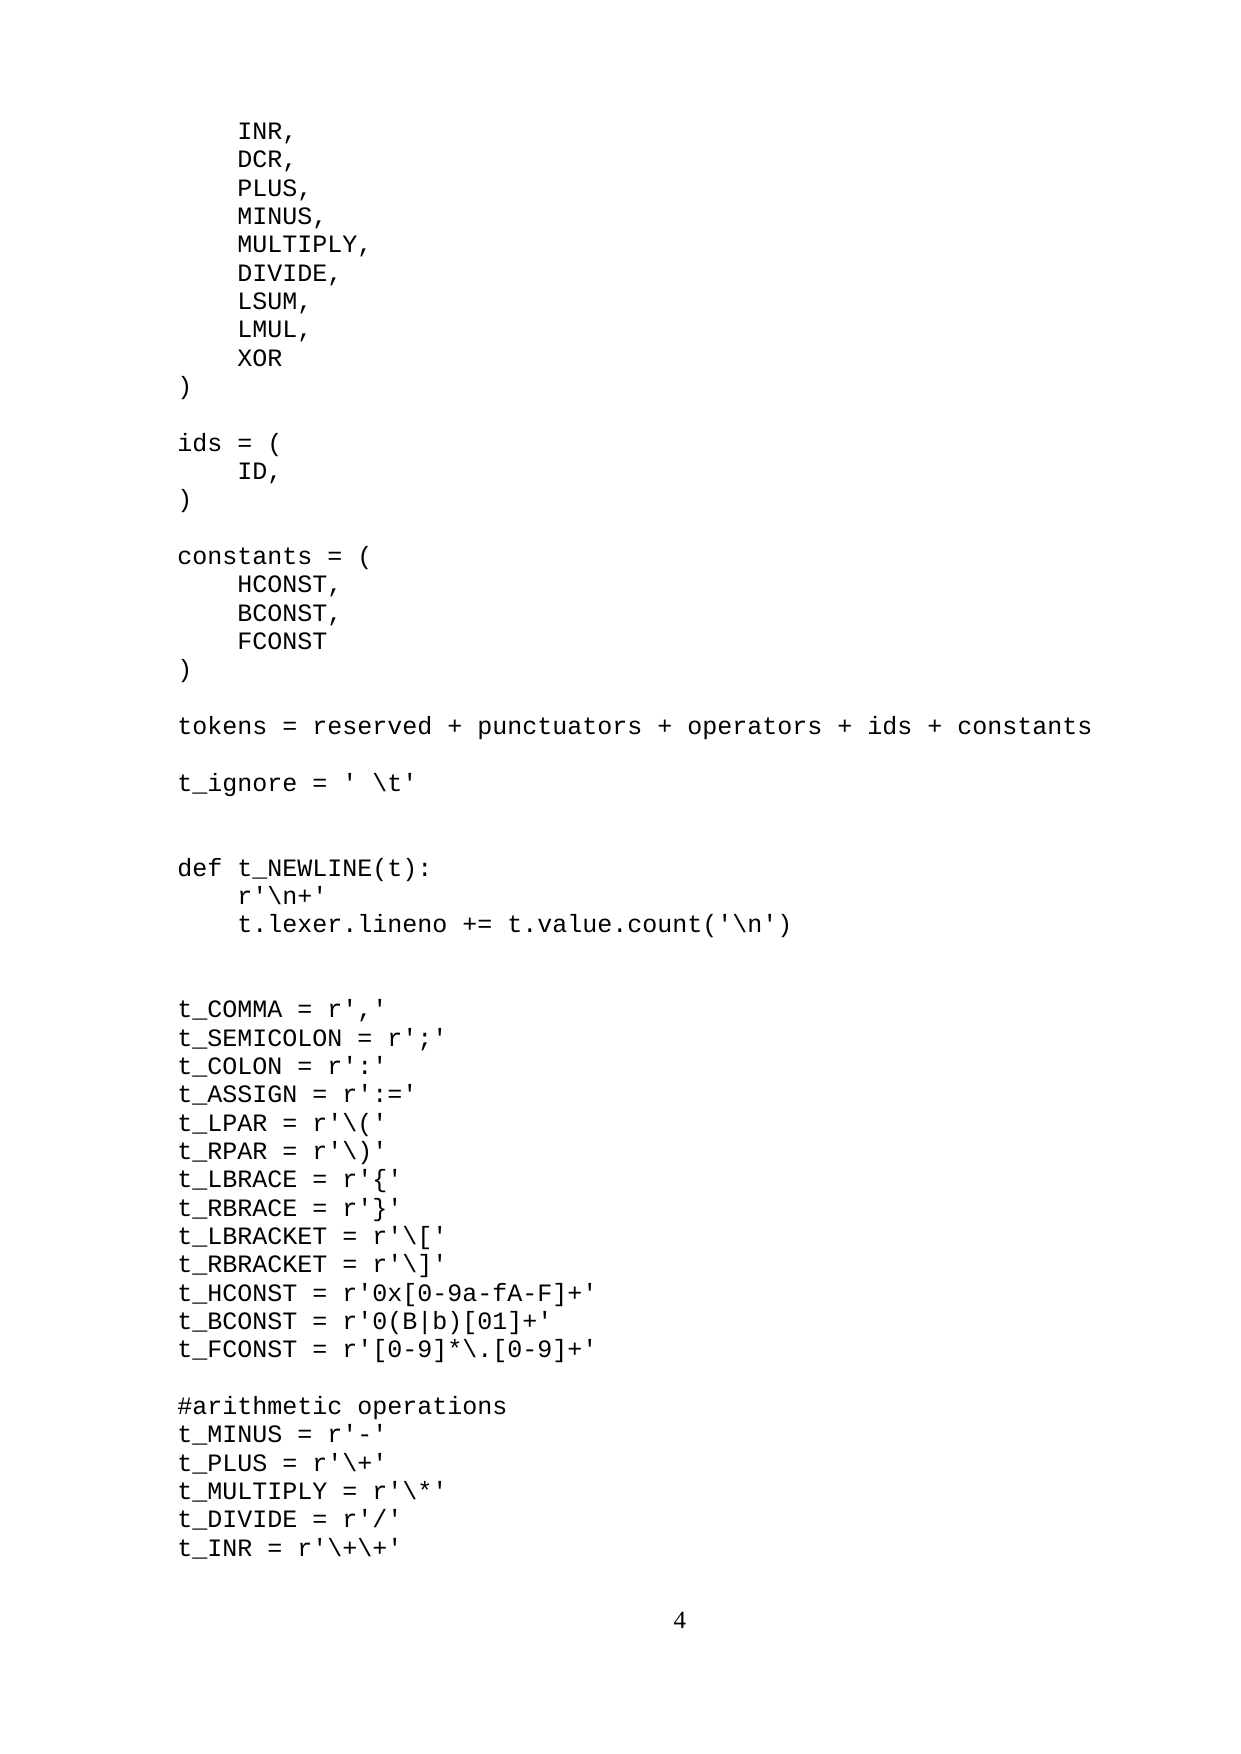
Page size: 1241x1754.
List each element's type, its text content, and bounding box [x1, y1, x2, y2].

text #arithmetic operations [177, 1393, 1182, 1422]
text t_HCONST = r'0x[0-9a-fA-F]+' [177, 1280, 1182, 1308]
text t_COMMA = r',' [177, 997, 1182, 1025]
text HCONST, [177, 572, 1182, 600]
text t.lexer.lineno += t.value.count('\n') [177, 912, 1182, 940]
text ) [177, 373, 1182, 402]
text t_MINUS = r'-' [177, 1422, 1182, 1450]
text t_LBRACE = r'{' [177, 1167, 1182, 1195]
text t_RBRACE = r'}' [177, 1195, 1182, 1223]
text t_MULTIPLY = r'\*' [177, 1478, 1182, 1507]
text tokens = reserved + punctuators + operators + ids + constants [177, 713, 1182, 742]
text t_LPAR = r'\(' [177, 1110, 1182, 1138]
text FCONST [177, 628, 1182, 657]
text XOR [177, 345, 1182, 373]
text ) [177, 657, 1182, 685]
text t_LBRACKET = r'\[' [177, 1223, 1182, 1252]
text t_ignore = ' \t' [177, 770, 1182, 798]
text t_BCONST = r'0(B|b)[01]+' [177, 1308, 1182, 1337]
text t_ASSIGN = r':=' [177, 1082, 1182, 1110]
text t_INR = r'\+\+' [177, 1535, 1182, 1563]
text t_SEMICOLON = r';' [177, 1025, 1182, 1053]
text DCR, [177, 147, 1182, 175]
text t_COLON = r':' [177, 1053, 1182, 1082]
text t_DIVIDE = r'/' [177, 1507, 1182, 1535]
text constants = ( [177, 543, 1182, 572]
text PLUS, [177, 175, 1182, 203]
text ) [177, 487, 1182, 515]
text t_RBRACKET = r'\]' [177, 1252, 1182, 1280]
text t_RPAR = r'\)' [177, 1138, 1182, 1167]
text INR, [177, 118, 1182, 147]
text LMUL, [177, 317, 1182, 345]
text r'\n+' [177, 883, 1182, 912]
text BCONST, [177, 600, 1182, 628]
text t_FCONST = r'[0-9]*\.[0-9]+' [177, 1337, 1182, 1365]
text def t_NEWLINE(t): [177, 855, 1182, 883]
text MINUS, [177, 203, 1182, 232]
text t_PLUS = r'\+' [177, 1450, 1182, 1478]
text LSUM, [177, 288, 1182, 317]
text DIVIDE, [177, 260, 1182, 288]
text MULTIPLY, [177, 232, 1182, 260]
text ID, [177, 458, 1182, 487]
text ids = ( [177, 430, 1182, 458]
